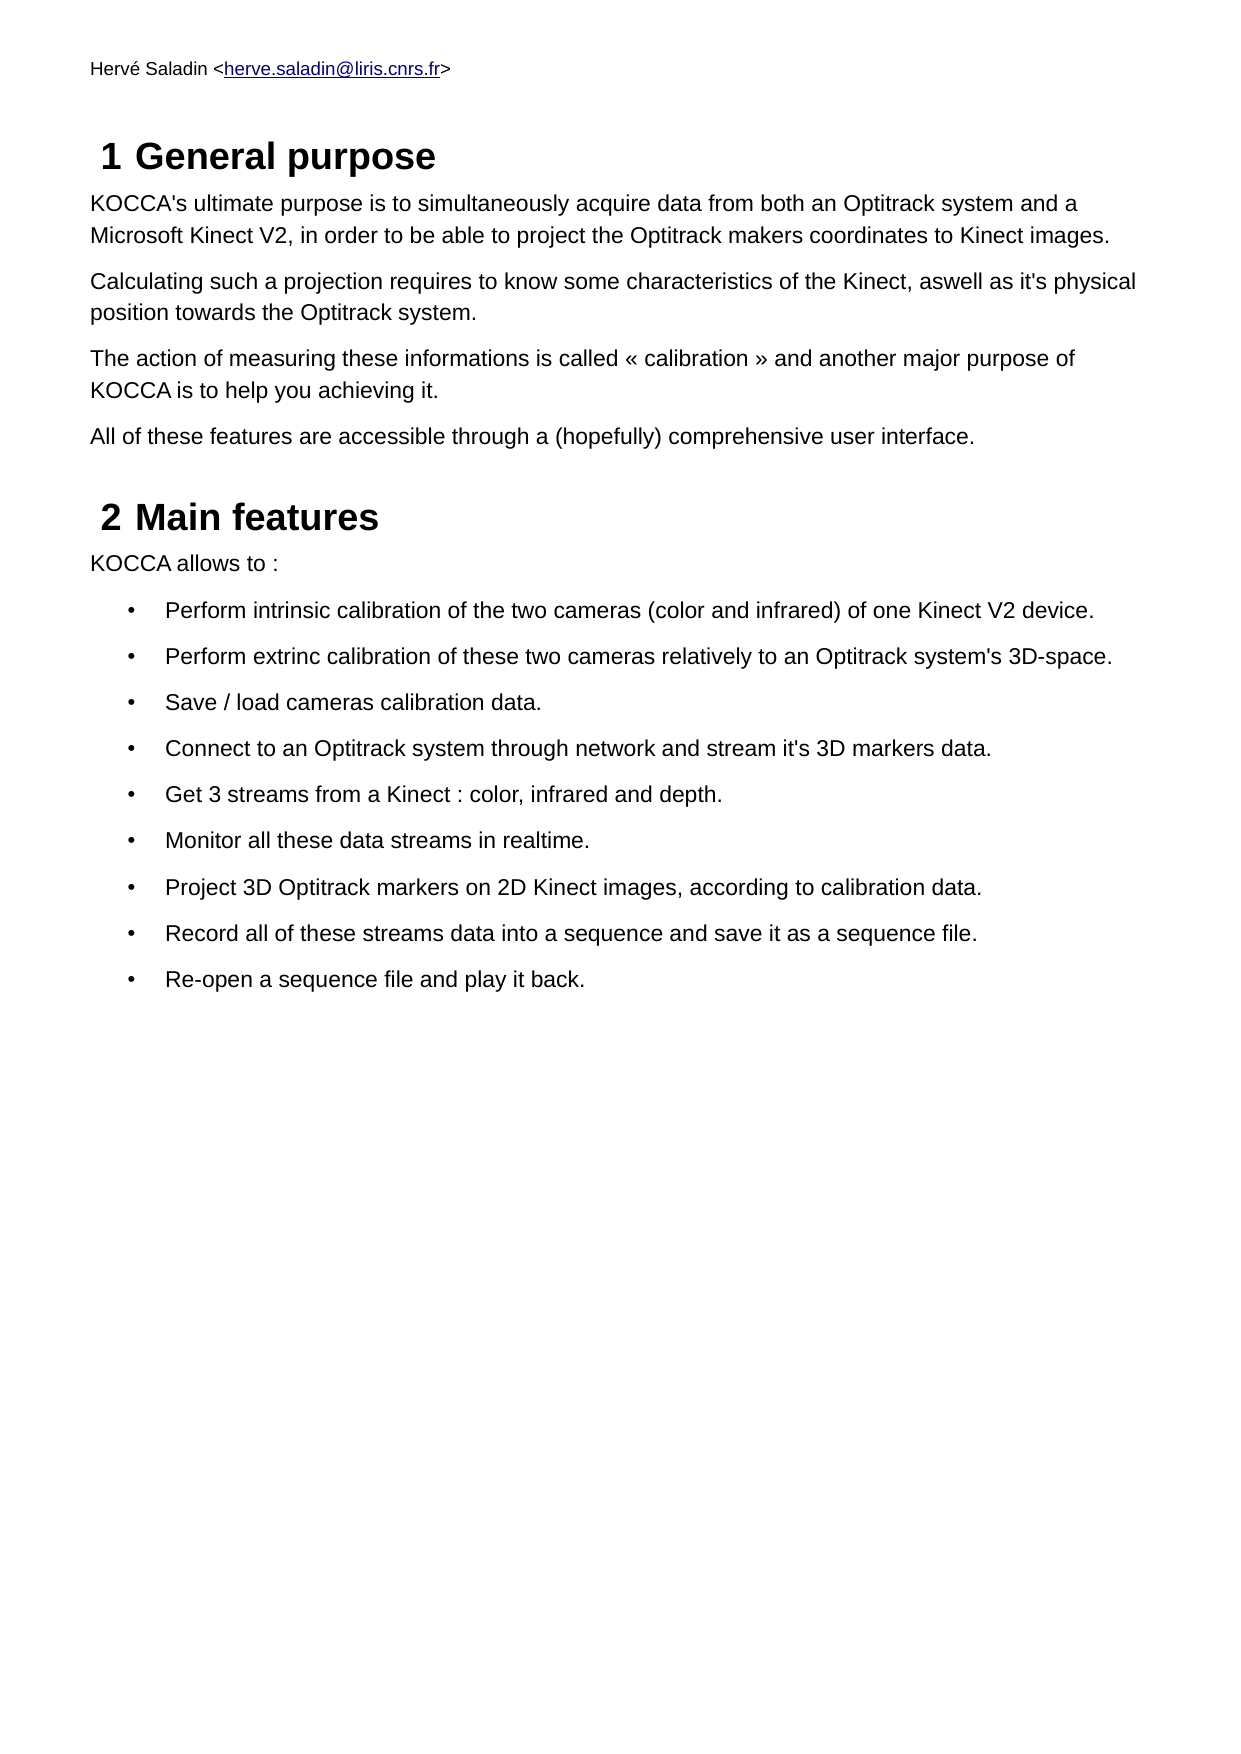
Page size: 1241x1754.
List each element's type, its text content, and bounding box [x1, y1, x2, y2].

subtitle General purpose [90, 134, 1153, 177]
list Monitor all these data streams in realtime. [127, 827, 1153, 854]
text The action of measuring these informations is called « calibration » and another major purpose of KOCCA is to help you achieving it. [90, 345, 1153, 403]
list Perform extrinc calibration of these two cameras relatively to an Optitrack system's 3D-space. [127, 643, 1153, 669]
text All of these features are accessible through a (hopefully) comprehensive user interface. [90, 423, 1153, 449]
text KOCCA's ultimate purpose is to simultaneously acquire data from both an Optitrack system and a Microsoft Kinect V2, in order to be able to project the Optitrack makers coordinates to Kinect images. [90, 190, 1153, 248]
text KOCCA allows to : [90, 550, 1153, 577]
subtitle Main features [90, 494, 1153, 538]
list Get 3 streams from a Kinect : color, infrared and depth. [127, 781, 1153, 807]
list Project 3D Optitrack markers on 2D Kinect images, according to calibration data. [127, 873, 1153, 900]
list Connect to an Optitrack system through network and stream it's 3D markers data. [127, 735, 1153, 761]
list Re-open a sequence file and play it back. [127, 966, 1153, 992]
list Save / load cameras calibration data. [127, 689, 1153, 715]
text Calculating such a projection requires to know some characteristics of the Kinect, aswell as it's physical position towards the Optitrack system. [90, 268, 1153, 326]
list Perform intrinsic calibration of the two cameras (color and infrared) of one Kinect V2 device. [127, 597, 1153, 623]
list Record all of these streams data into a sequence and save it as a sequence file. [127, 919, 1153, 946]
